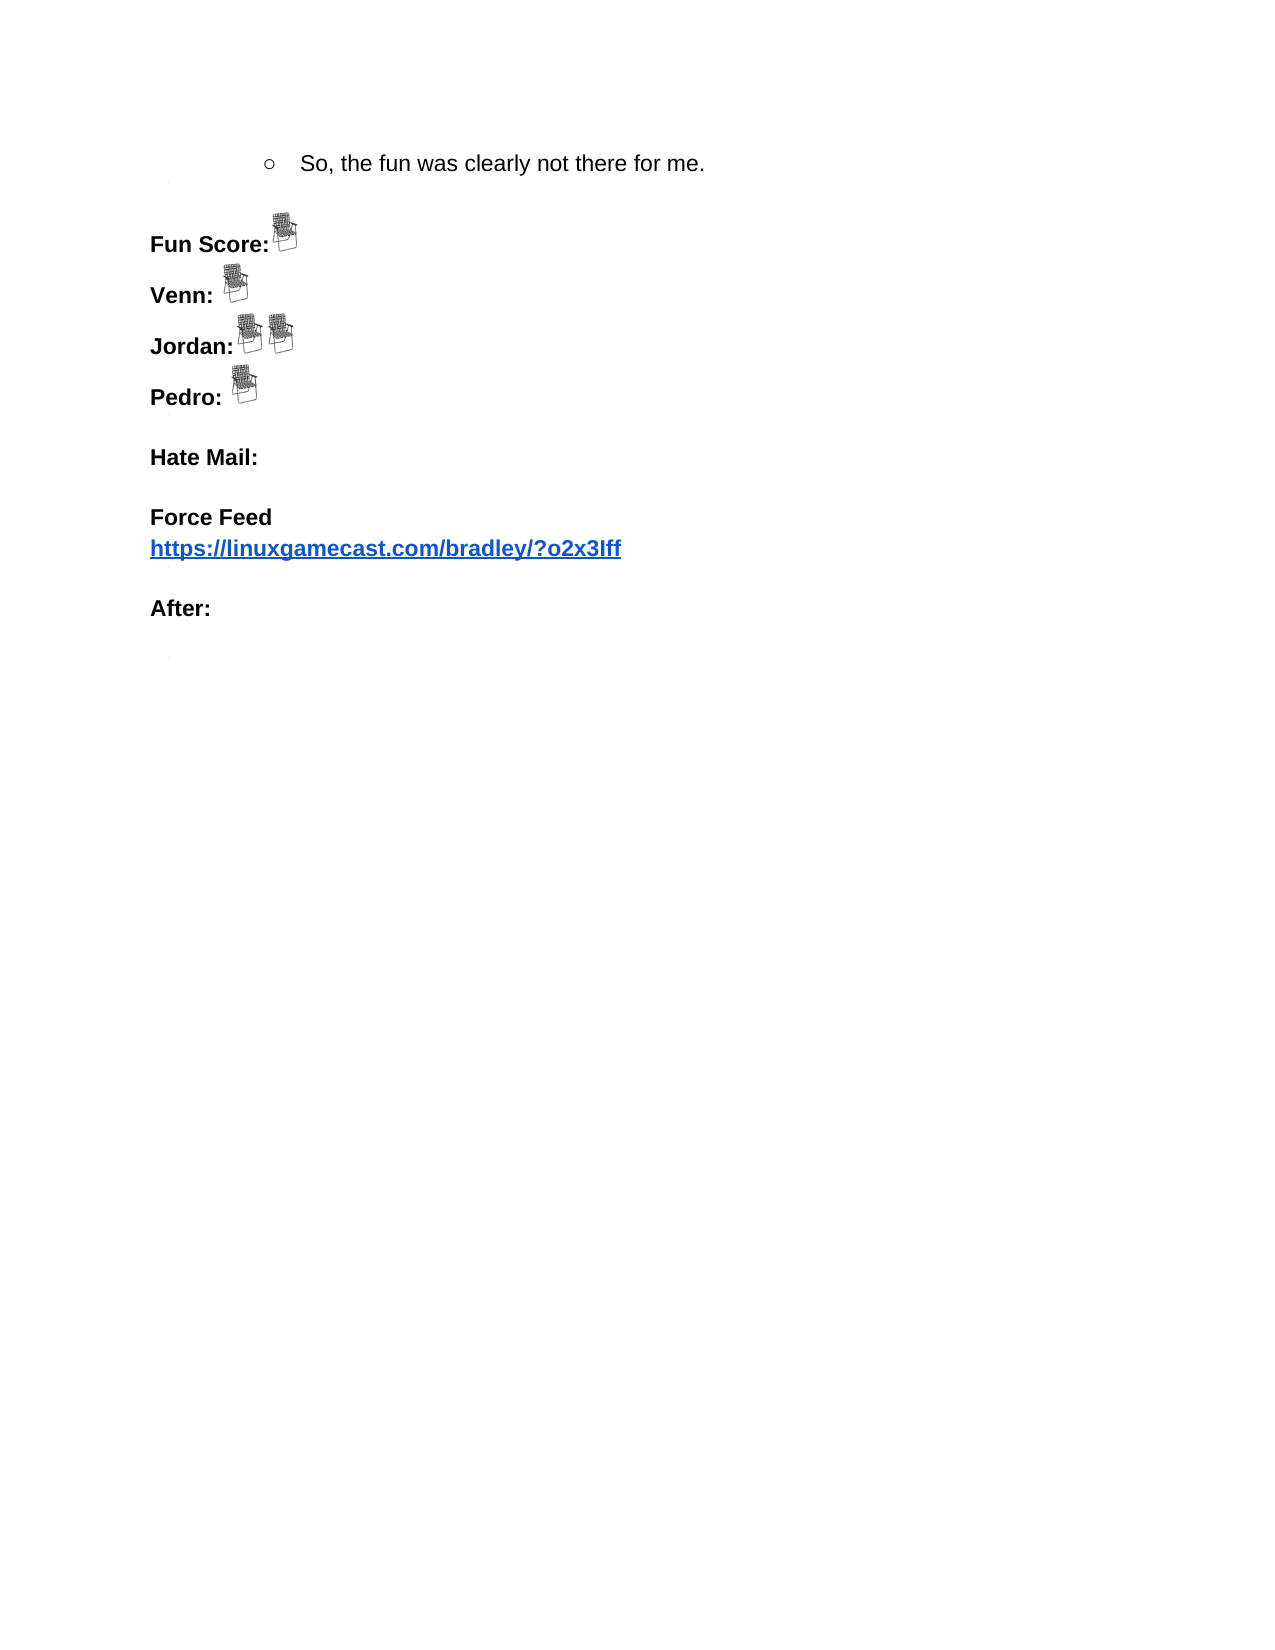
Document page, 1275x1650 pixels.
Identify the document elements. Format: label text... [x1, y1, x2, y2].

text Venn: [150, 261, 1125, 308]
text Hate Mail: [150, 444, 1125, 470]
picture [269, 210, 301, 253]
text Force Feed [150, 504, 1125, 531]
text Fun Score: [150, 210, 1125, 257]
picture [228, 362, 261, 405]
text After: [150, 595, 1125, 621]
picture [234, 312, 297, 355]
picture [220, 261, 252, 304]
text https://linuxgamecast.com/bradley/?o2x3Iff [150, 534, 1125, 561]
list So, the fun was clearly not there for me. [262, 150, 1125, 176]
text Jordan: Pedro: [150, 312, 1125, 410]
